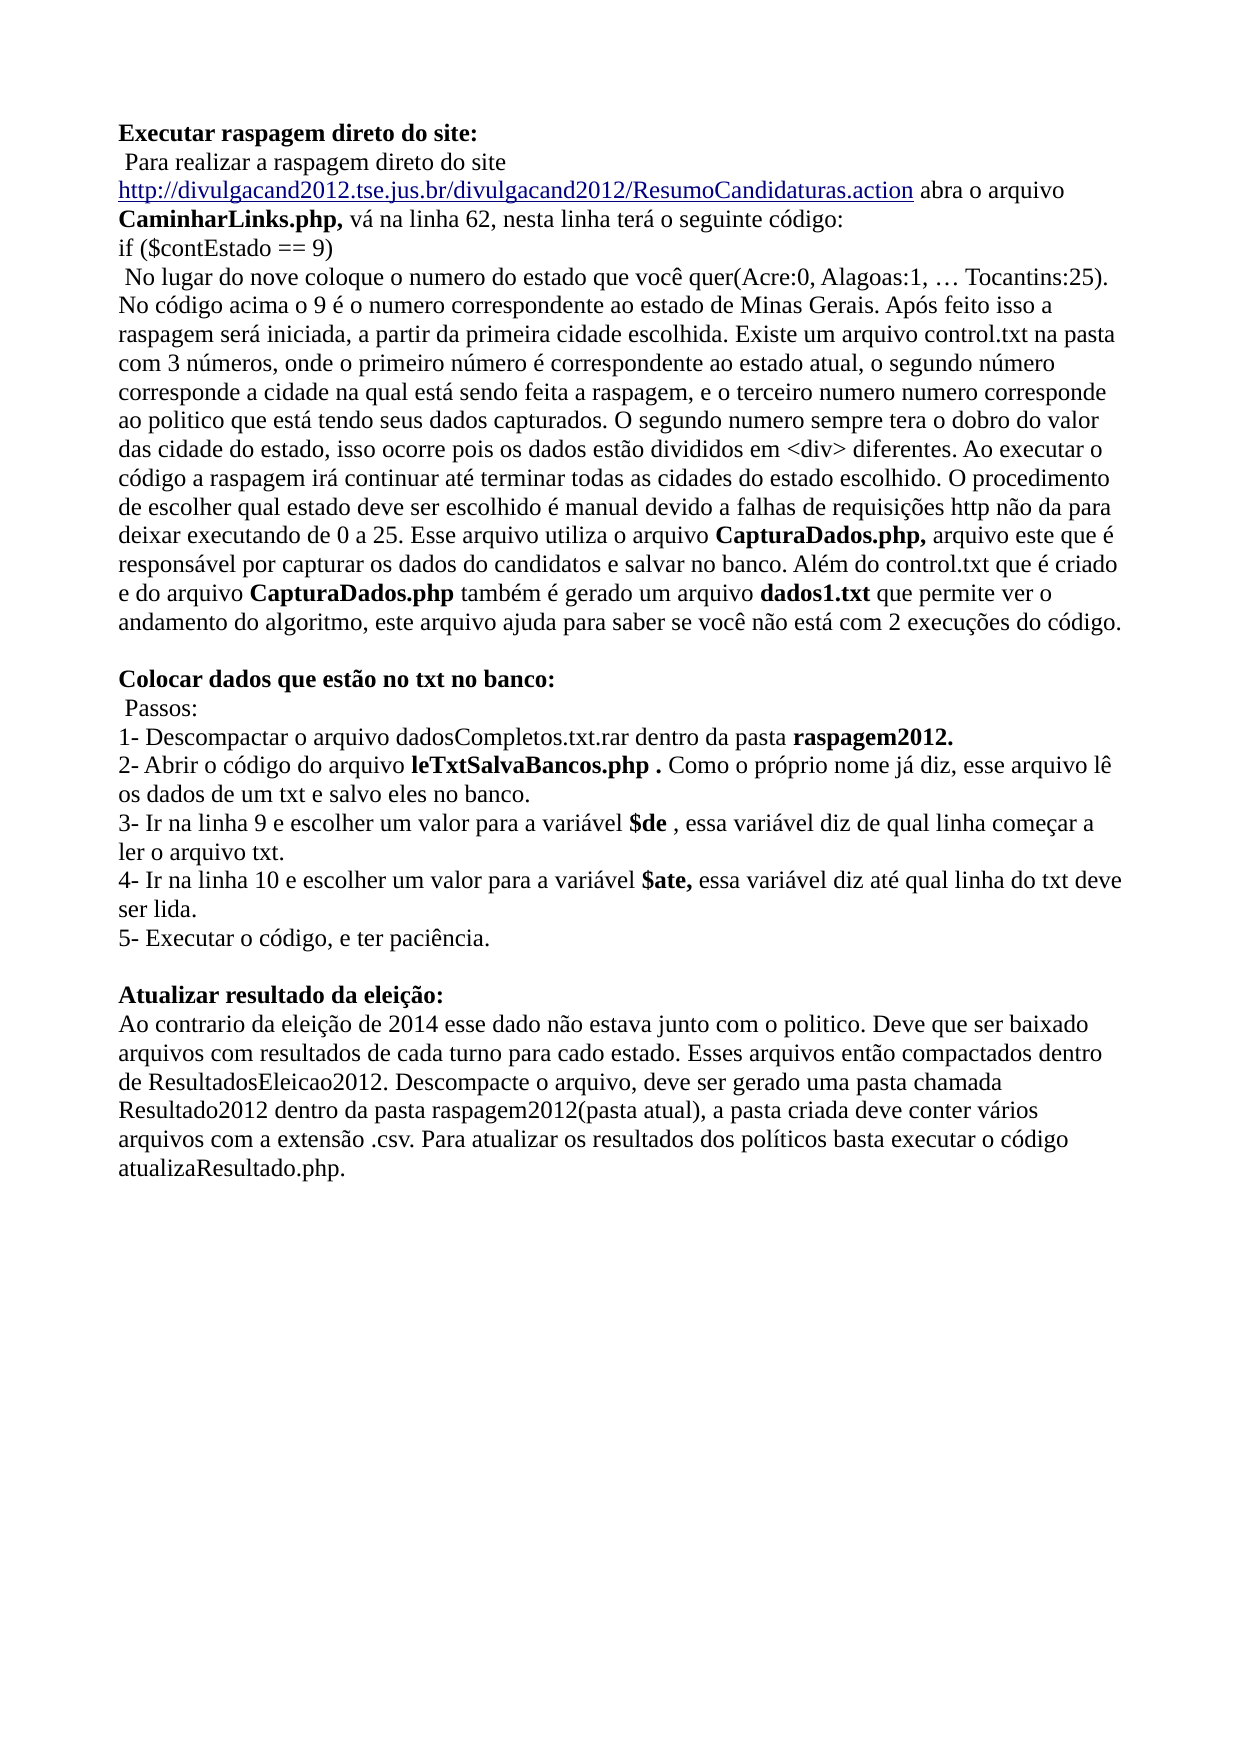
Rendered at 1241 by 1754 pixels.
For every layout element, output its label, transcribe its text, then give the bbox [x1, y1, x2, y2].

text Ao contrario da eleição de 2014 esse dado não estava junto com o politico. Deve que ser baixado arquivos com resultados de cada turno para cado estado. Esses arquivos então compactados dentro de ResultadosEleicao2012. Descompacte o arquivo, deve ser gerado uma pasta chamada Resultado2012 dentro da pasta raspagem2012(pasta atual), a pasta criada deve conter vários arquivos com a extensão .csv. Para atualizar os resultados dos políticos basta executar o código atualizaResultado.php. [118, 1009, 1122, 1182]
text if ($contEstado == 9) [118, 233, 1122, 262]
text 5- Executar o código, e ter paciência. [118, 923, 1122, 952]
text Colocar dados que estão no txt no banco: [118, 664, 1122, 693]
text Atualizar resultado da eleição: [118, 981, 1122, 1009]
text 3- Ir na linha 9 e escolher um valor para a variável $de , essa variável diz de qual linha começar a ler o arquivo txt. [118, 808, 1122, 866]
text 4- Ir na linha 10 e escolher um valor para a variável $ate, essa variável diz até qual linha do txt deve ser lida. [118, 866, 1122, 923]
text Executar raspagem direto do site: [118, 118, 1122, 147]
text 2- Abrir o código do arquivo leTxtSalvaBancos.php . Como o próprio nome já diz, esse arquivo lê os dados de um txt e salvo eles no banco. [118, 751, 1122, 808]
text Passos: [118, 693, 1122, 722]
text No lugar do nove coloque o numero do estado que você quer(Acre:0, Alagoas:1, … Tocantins:25). No código acima o 9 é o numero correspondente ao estado de Minas Gerais. Após feito isso a raspagem será iniciada, a partir da primeira cidade escolhida. Existe um arquivo control.txt na pasta com 3 números, onde o primeiro número é correspondente ao estado atual, o segundo número corresponde a cidade na qual está sendo feita a raspagem, e o terceiro numero numero corresponde ao politico que está tendo seus dados capturados. O segundo numero sempre tera o dobro do valor das cidade do estado, isso ocorre pois os dados estão divididos em <div> diferentes. Ao executar o código a raspagem irá continuar até terminar todas as cidades do estado escolhido. O procedimento de escolher qual estado deve ser escolhido é manual devido a falhas de requisições http não da para deixar executando de 0 a 25. Esse arquivo utiliza o arquivo CapturaDados.php, arquivo este que é responsável por capturar os dados do candidatos e salvar no banco. Além do control.txt que é criado e do arquivo CapturaDados.php também é gerado um arquivo dados1.txt que permite ver o andamento do algoritmo, este arquivo ajuda para saber se você não está com 2 execuções do código. [118, 262, 1122, 636]
text 1- Descompactar o arquivo dadosCompletos.txt.rar dentro da pasta raspagem2012. [118, 722, 1122, 751]
text Para realizar a raspagem direto do site http://divulgacand2012.tse.jus.br/divulgacand2012/ResumoCandidaturas.action abra o arquivo CaminharLinks.php, vá na linha 62, nesta linha terá o seguinte código: [118, 147, 1122, 233]
